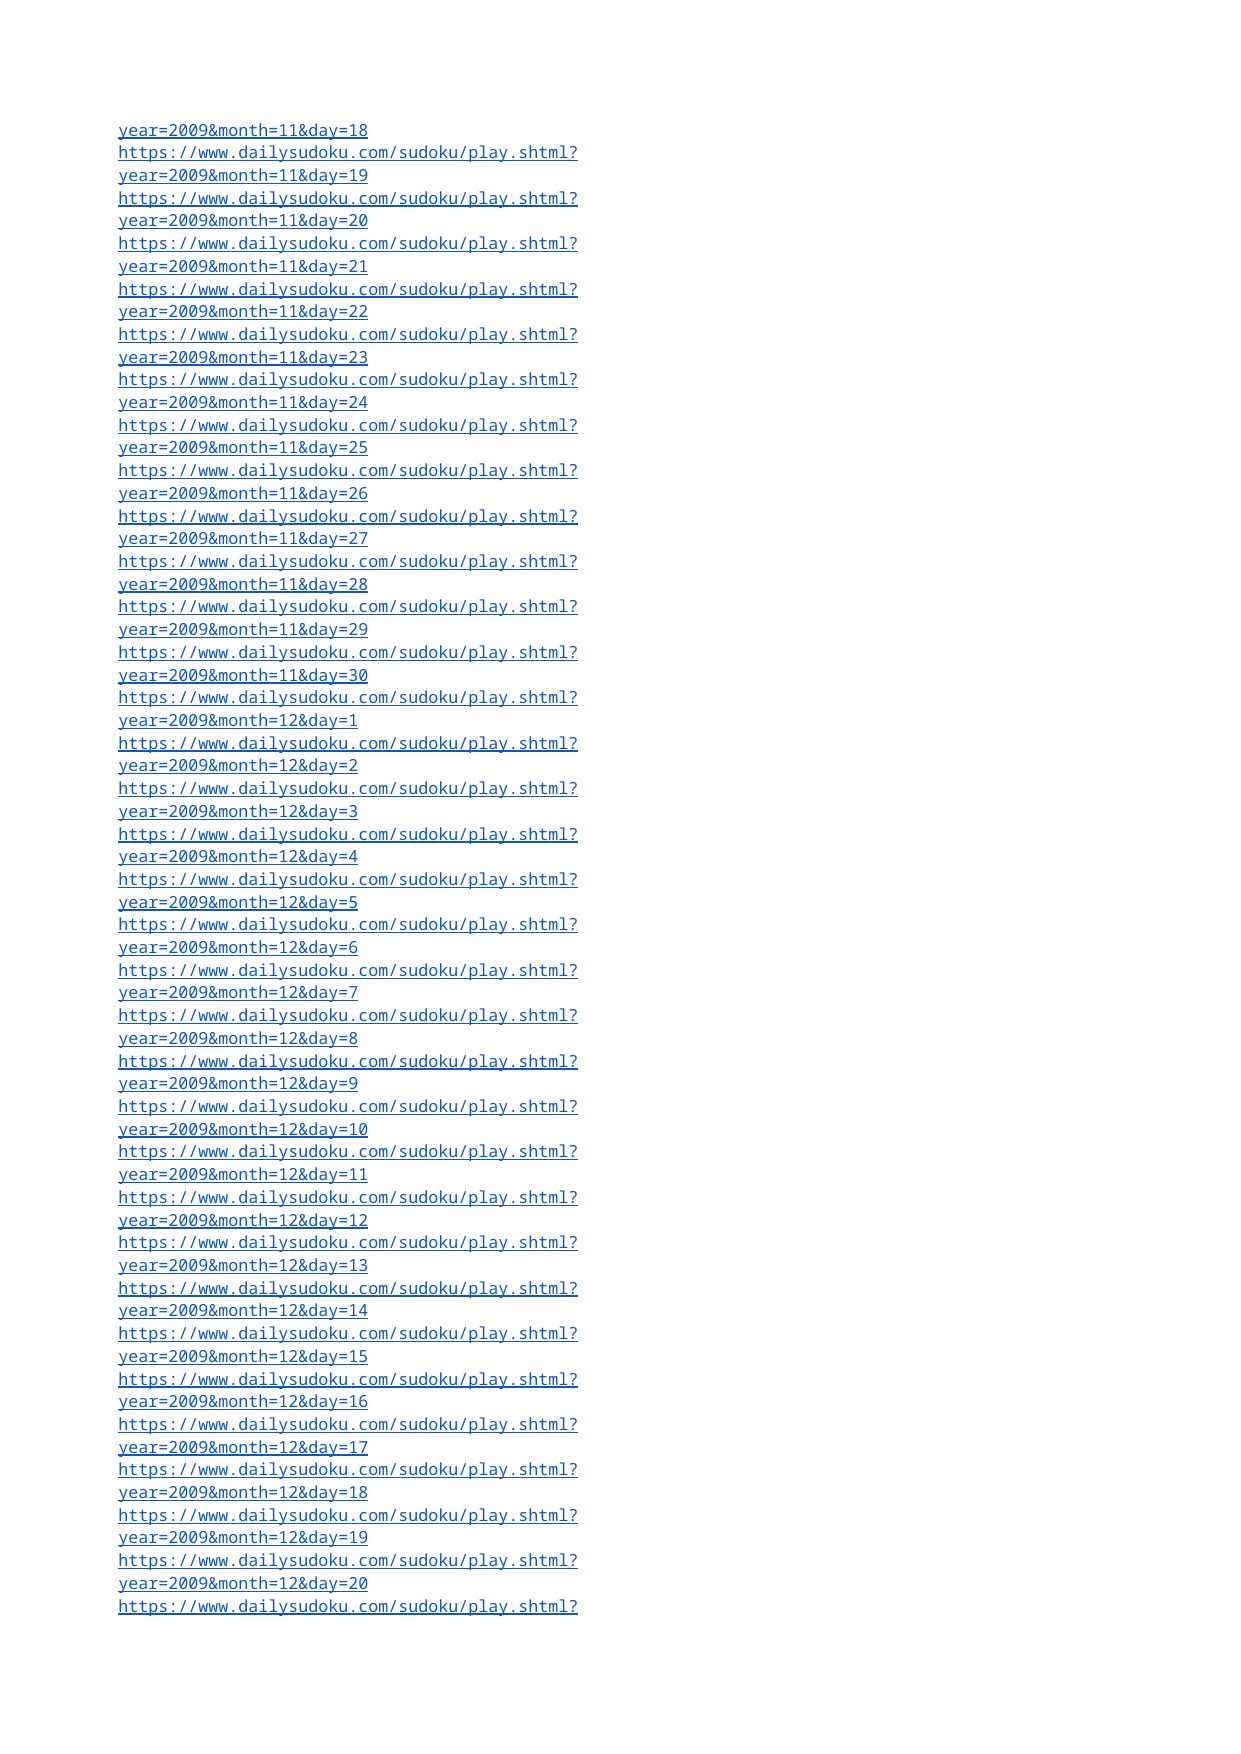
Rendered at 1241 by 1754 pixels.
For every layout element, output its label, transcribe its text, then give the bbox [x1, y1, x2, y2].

table_cell https://www.dailysudoku.com/sudoku/play.shtml?year=2009&month=11&day=28 [118, 550, 812, 595]
table_cell https://www.dailysudoku.com/sudoku/play.shtml?year=2009&month=12&day=8 [118, 1004, 812, 1049]
table_cell https://www.dailysudoku.com/sudoku/play.shtml?year=2009&month=12&day=1 [118, 686, 812, 731]
table_cell https://www.dailysudoku.com/sudoku/play.shtml?year=2009&month=12&day=15 [118, 1322, 812, 1367]
table_cell https://www.dailysudoku.com/sudoku/play.shtml?year=2009&month=11&day=29 [118, 595, 812, 640]
table_cell https://www.dailysudoku.com/sudoku/play.shtml?year=2009&month=12&day=4 [118, 822, 812, 867]
table_cell https://www.dailysudoku.com/sudoku/play.shtml?year=2009&month=12&day=3 [118, 777, 812, 822]
table_cell https://www.dailysudoku.com/sudoku/play.shtml?year=2009&month=12&day=13 [118, 1231, 812, 1276]
table_cell https://www.dailysudoku.com/sudoku/play.shtml?year=2009&month=11&day=24 [118, 368, 812, 413]
table_cell https://www.dailysudoku.com/sudoku/play.shtml?year=2009&month=11&day=19 [118, 141, 812, 186]
table_cell https://www.dailysudoku.com/sudoku/play.shtml?year=2009&month=12&day=2 [118, 731, 812, 777]
table_cell https://www.dailysudoku.com/sudoku/play.shtml?year=2009&month=12&day=14 [118, 1276, 812, 1322]
table_cell https://www.dailysudoku.com/sudoku/play.shtml?year=2009&month=12&day=9 [118, 1049, 812, 1094]
table_cell https://www.dailysudoku.com/sudoku/play.shtml?year=2009&month=11&day=30 [118, 640, 812, 686]
table_cell https://www.dailysudoku.com/sudoku/play.shtml?year=2009&month=12&day=6 [118, 913, 812, 958]
table_cell https://www.dailysudoku.com/sudoku/play.shtml?year=2009&month=11&day=20 [118, 186, 812, 232]
table_cell https://www.dailysudoku.com/sudoku/play.shtml?year=2009&month=12&day=7 [118, 958, 812, 1004]
table_cell https://www.dailysudoku.com/sudoku/play.shtml?year=2009&month=12&day=10 [118, 1095, 812, 1140]
table_cell https://www.dailysudoku.com/sudoku/play.shtml?year=2009&month=11&day=27 [118, 504, 812, 549]
table_cell https://www.dailysudoku.com/sudoku/play.shtml?year=2009&month=12&day=12 [118, 1185, 812, 1231]
table_cell year=2009&month=11&day=18 [118, 118, 812, 141]
table_cell https://www.dailysudoku.com/sudoku/play.shtml?year=2009&month=11&day=26 [118, 459, 812, 504]
table_cell https://www.dailysudoku.com/sudoku/play.shtml?year=2009&month=11&day=22 [118, 277, 812, 322]
table_cell https://www.dailysudoku.com/sudoku/play.shtml?year=2009&month=12&day=18 [118, 1458, 812, 1503]
table_cell https://www.dailysudoku.com/sudoku/play.shtml?year=2009&month=12&day=5 [118, 868, 812, 913]
table_cell https://www.dailysudoku.com/sudoku/play.shtml?year=2009&month=11&day=25 [118, 413, 812, 459]
table_cell https://www.dailysudoku.com/sudoku/play.shtml?year=2009&month=11&day=23 [118, 323, 812, 368]
table_cell https://www.dailysudoku.com/sudoku/play.shtml?year=2009&month=12&day=16 [118, 1367, 812, 1412]
table_cell https://www.dailysudoku.com/sudoku/play.shtml?year=2009&month=12&day=20 [118, 1549, 812, 1594]
table_cell https://www.dailysudoku.com/sudoku/play.shtml? [118, 1594, 812, 1617]
table_cell https://www.dailysudoku.com/sudoku/play.shtml?year=2009&month=12&day=11 [118, 1140, 812, 1185]
table_cell https://www.dailysudoku.com/sudoku/play.shtml?year=2009&month=12&day=19 [118, 1503, 812, 1549]
table_cell https://www.dailysudoku.com/sudoku/play.shtml?year=2009&month=12&day=17 [118, 1413, 812, 1458]
table_cell https://www.dailysudoku.com/sudoku/play.shtml?year=2009&month=11&day=21 [118, 232, 812, 277]
